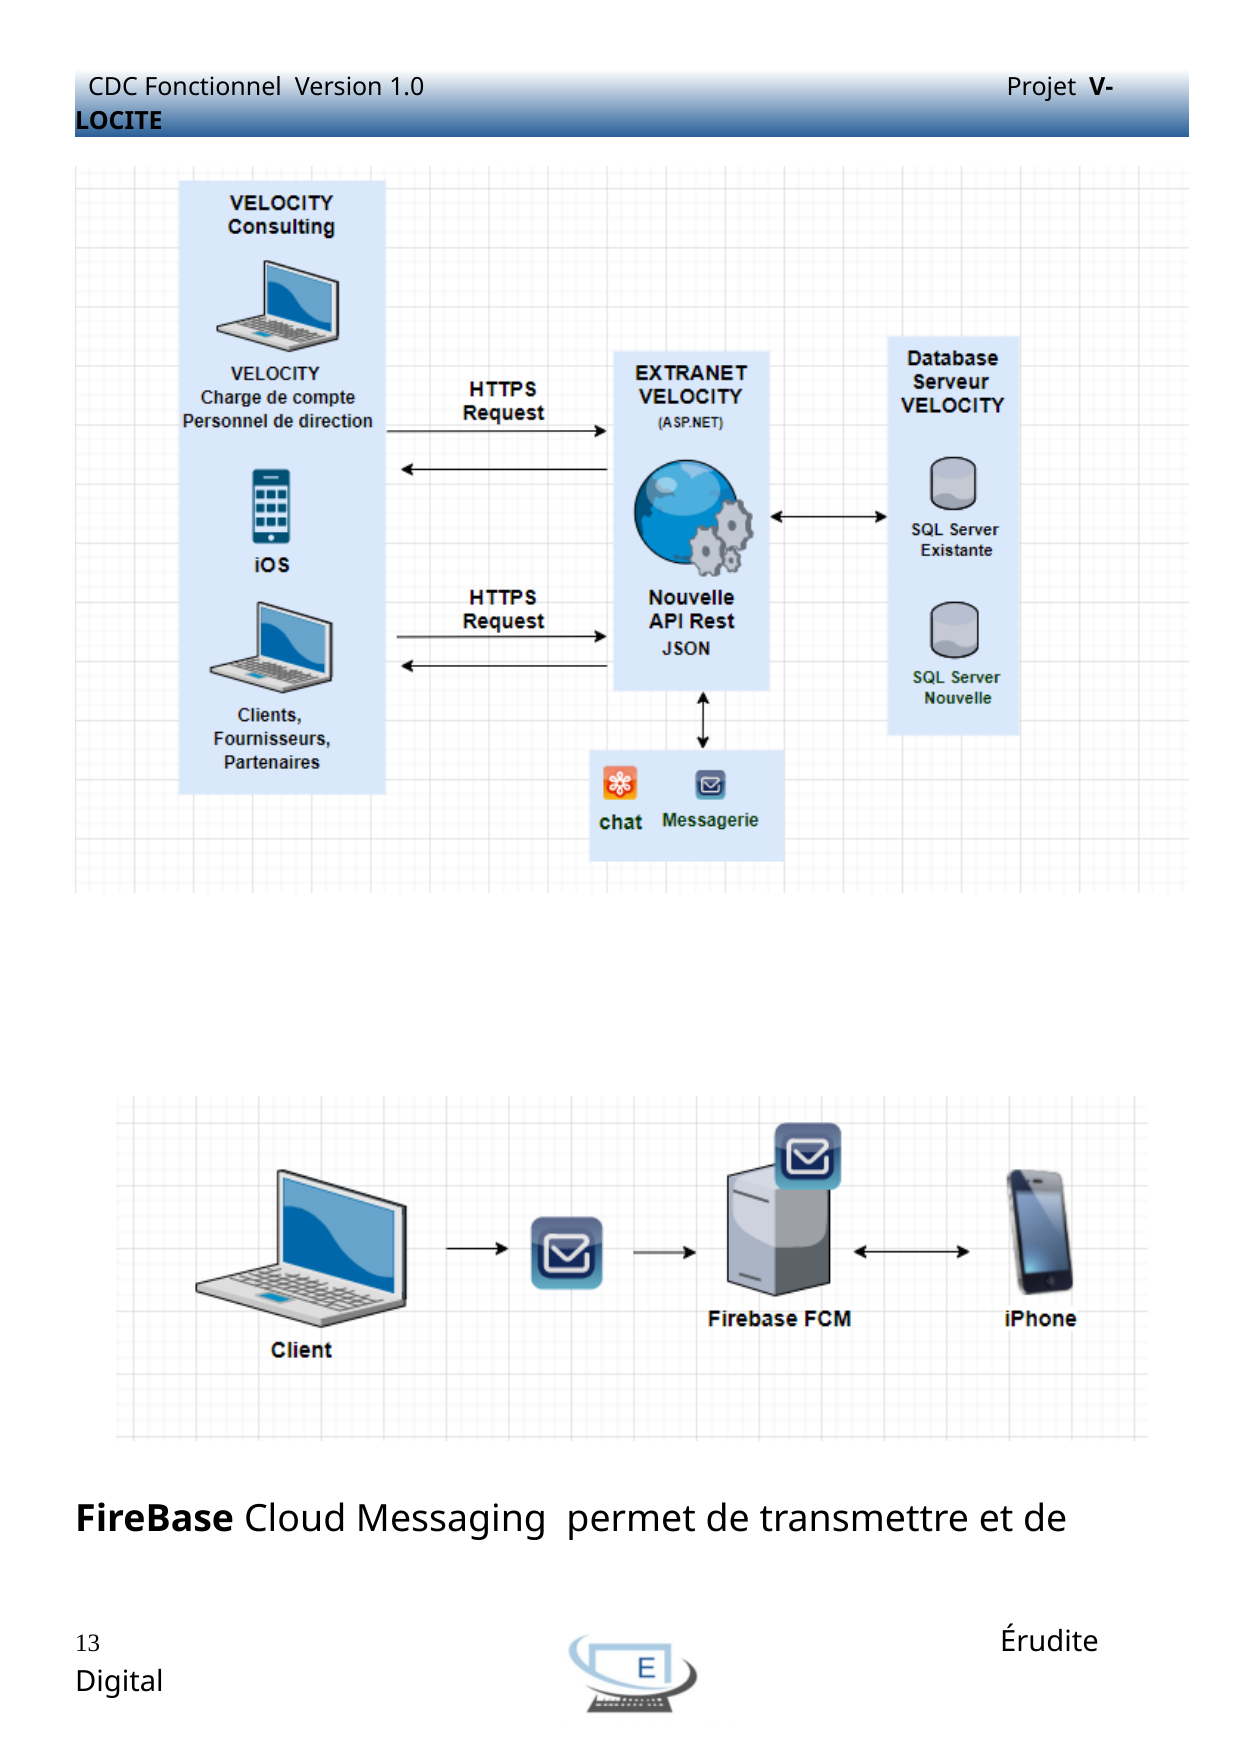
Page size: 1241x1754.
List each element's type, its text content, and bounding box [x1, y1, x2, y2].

picture [513, 1620, 751, 1723]
picture [116, 1096, 1148, 1441]
picture [75, 166, 1189, 893]
text FireBase Cloud Messaging permet de transmettre et de [75, 1491, 1189, 1542]
